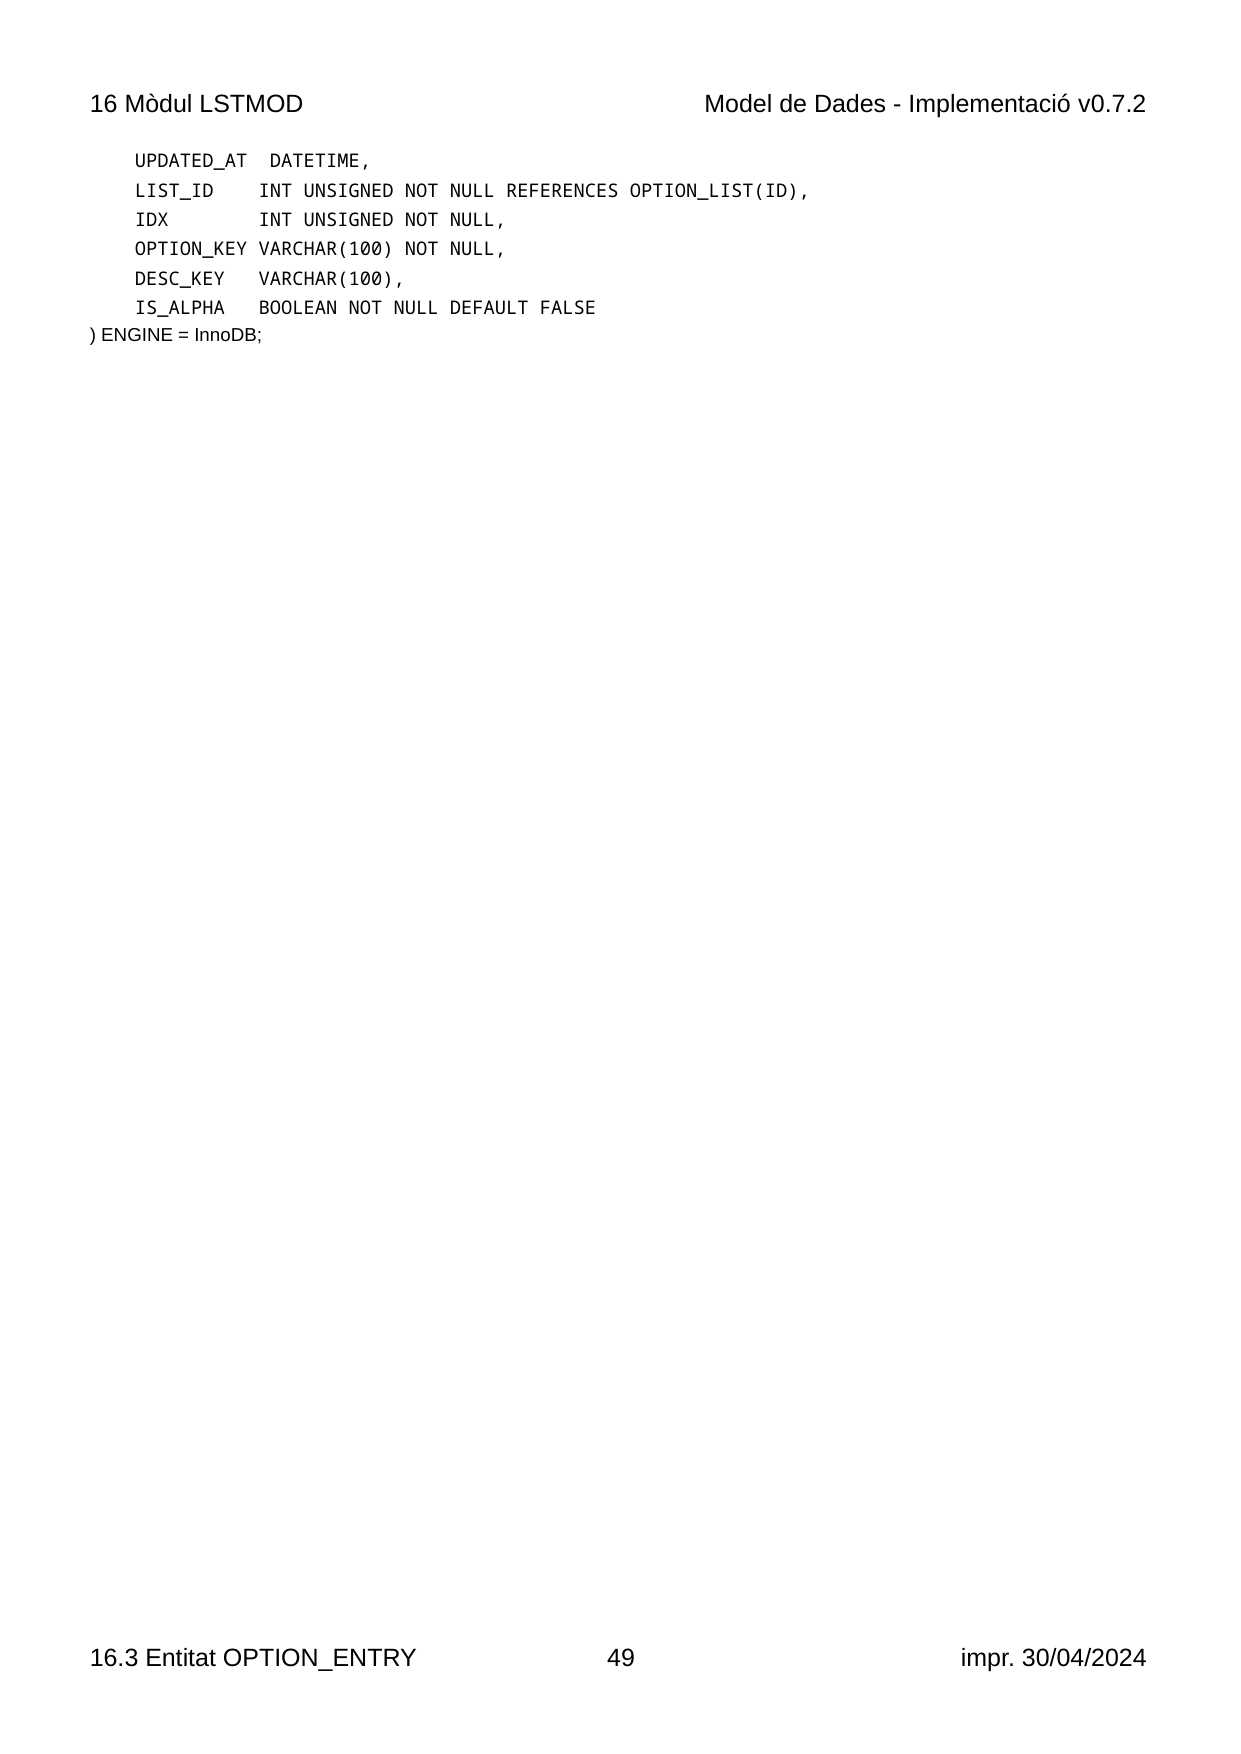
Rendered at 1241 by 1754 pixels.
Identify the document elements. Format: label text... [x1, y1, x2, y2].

text IDX INT UNSIGNED NOT NULL, [89, 206, 1146, 232]
text ) ENGINE = InnoDB; [89, 323, 1146, 345]
text OPTION_KEY VARCHAR(100) NOT NULL, [89, 236, 1146, 261]
text LIST_ID INT UNSIGNED NOT NULL REFERENCES OPTION_LIST(ID), [89, 177, 1146, 202]
text IS_ALPHA BOOLEAN NOT NULL DEFAULT FALSE [89, 294, 1146, 319]
text DESC_KEY VARCHAR(100), [89, 265, 1146, 290]
text UPDATED_AT DATETIME, [89, 148, 1146, 173]
